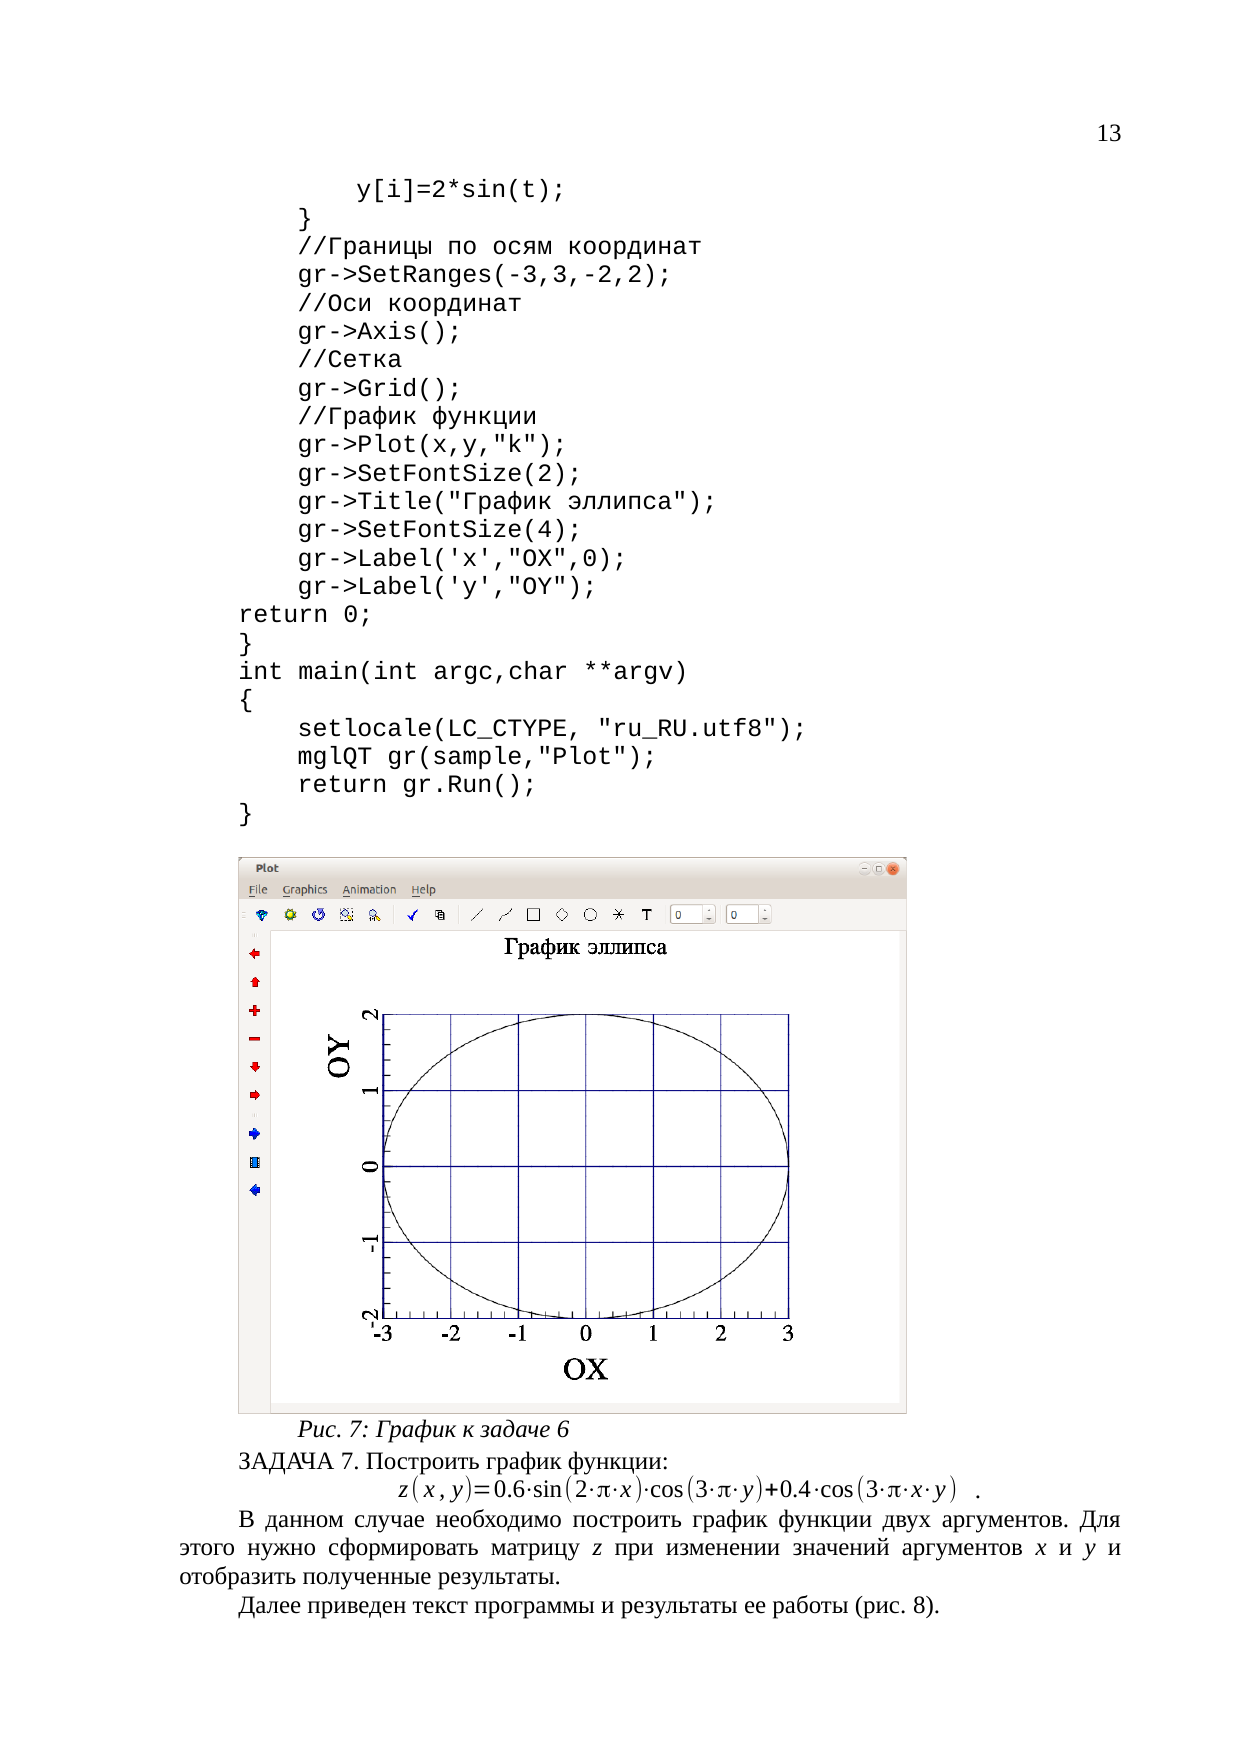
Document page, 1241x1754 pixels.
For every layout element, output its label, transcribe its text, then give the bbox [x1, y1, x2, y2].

text //Границы по осям координат [238, 234, 1121, 262]
text gr->SetFontSize(4); [238, 517, 1121, 545]
text return 0; [238, 602, 1121, 630]
text gr->Label('x',"OX",0); [238, 545, 1121, 574]
text mglQT gr(sample,"Plot"); [238, 744, 1121, 772]
text { [238, 687, 1121, 715]
text gr->Grid(); [238, 375, 1121, 404]
text В данном случае необходимо построить график функции двух аргументов. Для этого нужно сформировать матрицу z при изменении значений аргументов x и y и отобразить полученные результаты. [179, 1504, 1121, 1590]
text //Сетка [238, 347, 1121, 375]
text int main(int argc,char **argv) [238, 659, 1121, 687]
text } [238, 800, 1121, 829]
text gr->Label('y',"OY"); [238, 574, 1121, 602]
text gr->Axis(); [238, 319, 1121, 347]
text setlocale(LC_CTYPE, "ru_RU.utf8"); [238, 715, 1121, 744]
text gr->SetRanges(-3,3,-2,2); [238, 262, 1121, 290]
picture [238, 857, 907, 1414]
text gr->Title("График эллипса"); [238, 489, 1121, 517]
text gr->SetFontSize(2); [238, 460, 1121, 489]
text y[i]=2*sin(t); [238, 177, 1121, 205]
text //Оси координат [238, 290, 1121, 319]
text } [238, 630, 1121, 659]
text } [238, 205, 1121, 234]
text . [179, 1475, 1121, 1504]
text Далее приведен текст программы и результаты ее работы (рис. 8). [179, 1590, 1121, 1619]
text return gr.Run(); [238, 772, 1121, 800]
text //График функции [238, 404, 1121, 432]
text gr->Plot(x,y,"k"); [238, 432, 1121, 460]
text ЗАДАЧА 7. Построить график функции: [179, 1446, 1121, 1475]
text Рис. 7: График к задаче 6 [238, 1414, 906, 1442]
